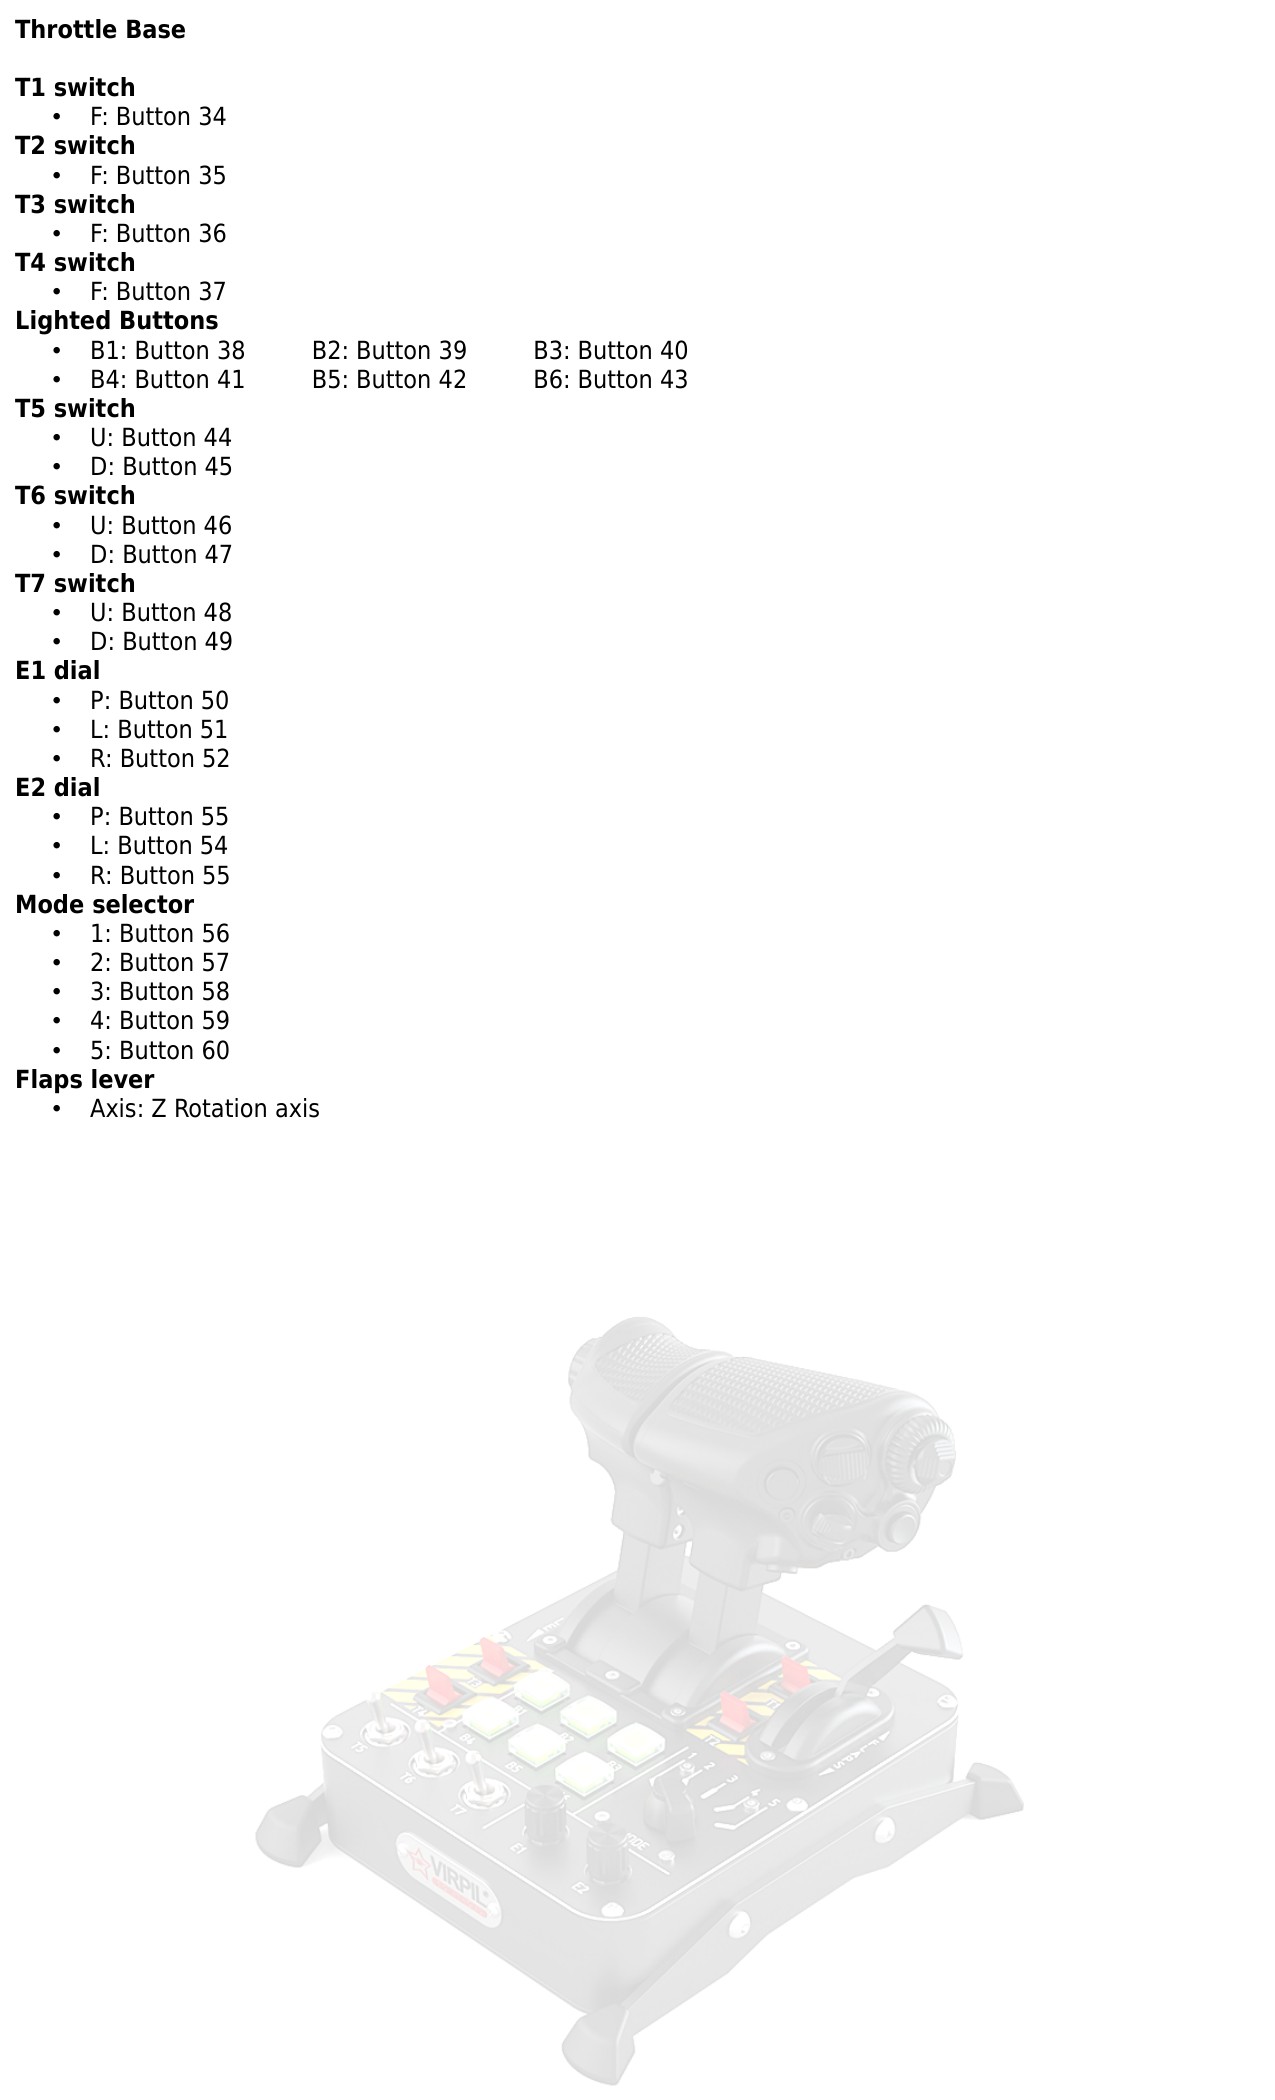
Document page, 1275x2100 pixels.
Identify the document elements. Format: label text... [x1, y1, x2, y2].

list F: Button 35 [52, 161, 1260, 190]
text Mode selector [15, 890, 1260, 919]
list L: Button 54 [52, 832, 1260, 861]
text T3 switch [15, 190, 1260, 219]
text T6 switch [15, 482, 1260, 511]
list F: Button 37 [52, 277, 1260, 307]
text T5 switch [15, 394, 1260, 423]
text T2 switch [15, 132, 1260, 161]
text Flaps lever [15, 1065, 1260, 1094]
list U: Button 44 [52, 423, 1260, 452]
list L: Button 51 [52, 715, 1260, 744]
text T1 switch [15, 73, 1260, 102]
list 4: Button 59 [52, 1007, 1260, 1036]
text Lighted Buttons [15, 307, 1260, 336]
list D: Button 47 [52, 540, 1260, 569]
list R: Button 52 [52, 744, 1260, 773]
list F: Button 36 [52, 219, 1260, 248]
list 2: Button 57 [52, 948, 1260, 977]
list D: Button 49 [52, 627, 1260, 657]
text Throttle Base [15, 15, 1260, 44]
list B4: Button 41 B5: Button 42 B6: Button 43 [52, 365, 1260, 394]
list P: Button 55 [52, 802, 1260, 832]
list 1: Button 56 [52, 919, 1260, 948]
list B1: Button 38 B2: Button 39 B3: Button 40 [52, 336, 1260, 365]
list 3: Button 58 [52, 977, 1260, 1007]
list D: Button 45 [52, 452, 1260, 482]
text E2 dial [15, 773, 1260, 802]
text T4 switch [15, 248, 1260, 277]
text T7 switch [15, 569, 1260, 598]
list R: Button 55 [52, 861, 1260, 890]
text E1 dial [15, 657, 1260, 686]
list U: Button 48 [52, 598, 1260, 627]
list Axis: Z Rotation axis [52, 1094, 1260, 1123]
list 5: Button 60 [52, 1036, 1260, 1065]
list U: Button 46 [52, 511, 1260, 540]
list P: Button 50 [52, 686, 1260, 715]
list F: Button 34 [52, 102, 1260, 132]
